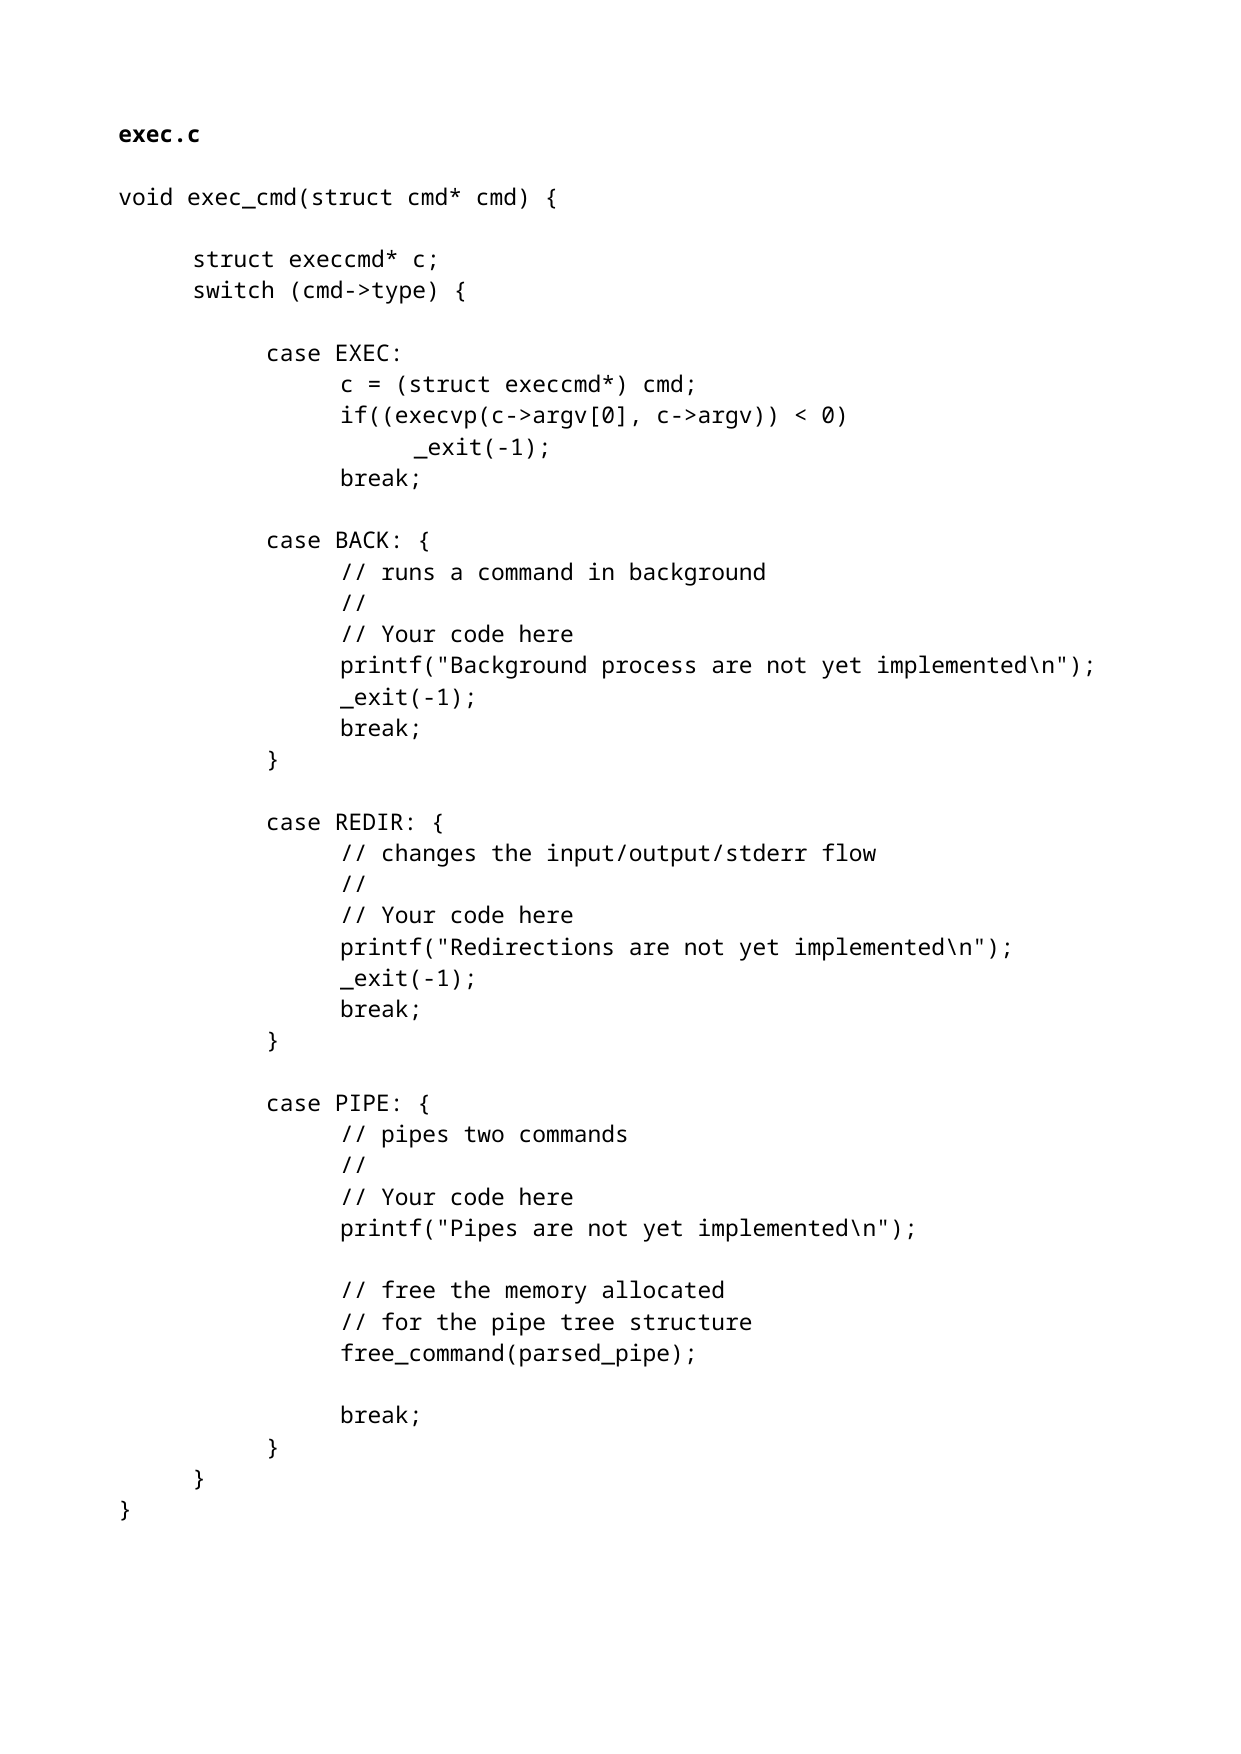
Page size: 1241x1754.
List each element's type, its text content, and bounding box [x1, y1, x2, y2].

text // [118, 1149, 1122, 1181]
text break; [118, 712, 1122, 743]
text } [118, 1431, 1122, 1462]
text case PIPE: { [118, 1087, 1122, 1118]
text void exec_cmd(struct cmd* cmd) { [118, 181, 1122, 212]
text } [118, 1493, 1122, 1524]
text // changes the input/output/stderr flow [118, 837, 1122, 868]
text break; [118, 462, 1122, 493]
text if((execvp(c->argv[0], c->argv)) < 0) [118, 399, 1122, 431]
text printf("Background process are not yet implemented\n"); [118, 649, 1122, 681]
text case BACK: { [118, 524, 1122, 556]
text // for the pipe tree structure [118, 1306, 1122, 1337]
text switch (cmd->type) { [118, 274, 1122, 306]
text // [118, 868, 1122, 899]
text _exit(-1); [118, 681, 1122, 712]
text case REDIR: { [118, 806, 1122, 837]
text } [118, 743, 1122, 774]
text // runs a command in background [118, 556, 1122, 587]
text // Your code here [118, 1181, 1122, 1212]
text break; [118, 993, 1122, 1024]
text _exit(-1); [118, 431, 1122, 462]
text printf("Redirections are not yet implemented\n"); [118, 931, 1122, 962]
text exec.c [118, 118, 1122, 149]
text _exit(-1); [118, 962, 1122, 993]
text struct execcmd* c; [118, 243, 1122, 274]
text break; [118, 1399, 1122, 1431]
text case EXEC: [118, 337, 1122, 368]
text // pipes two commands [118, 1118, 1122, 1149]
text // free the memory allocated [118, 1274, 1122, 1306]
text } [118, 1024, 1122, 1056]
text c = (struct execcmd*) cmd; [118, 368, 1122, 399]
text printf("Pipes are not yet implemented\n"); [118, 1212, 1122, 1243]
text } [118, 1462, 1122, 1493]
text free_command(parsed_pipe); [118, 1337, 1122, 1368]
text // Your code here [118, 618, 1122, 649]
text // [118, 587, 1122, 618]
text // Your code here [118, 899, 1122, 931]
